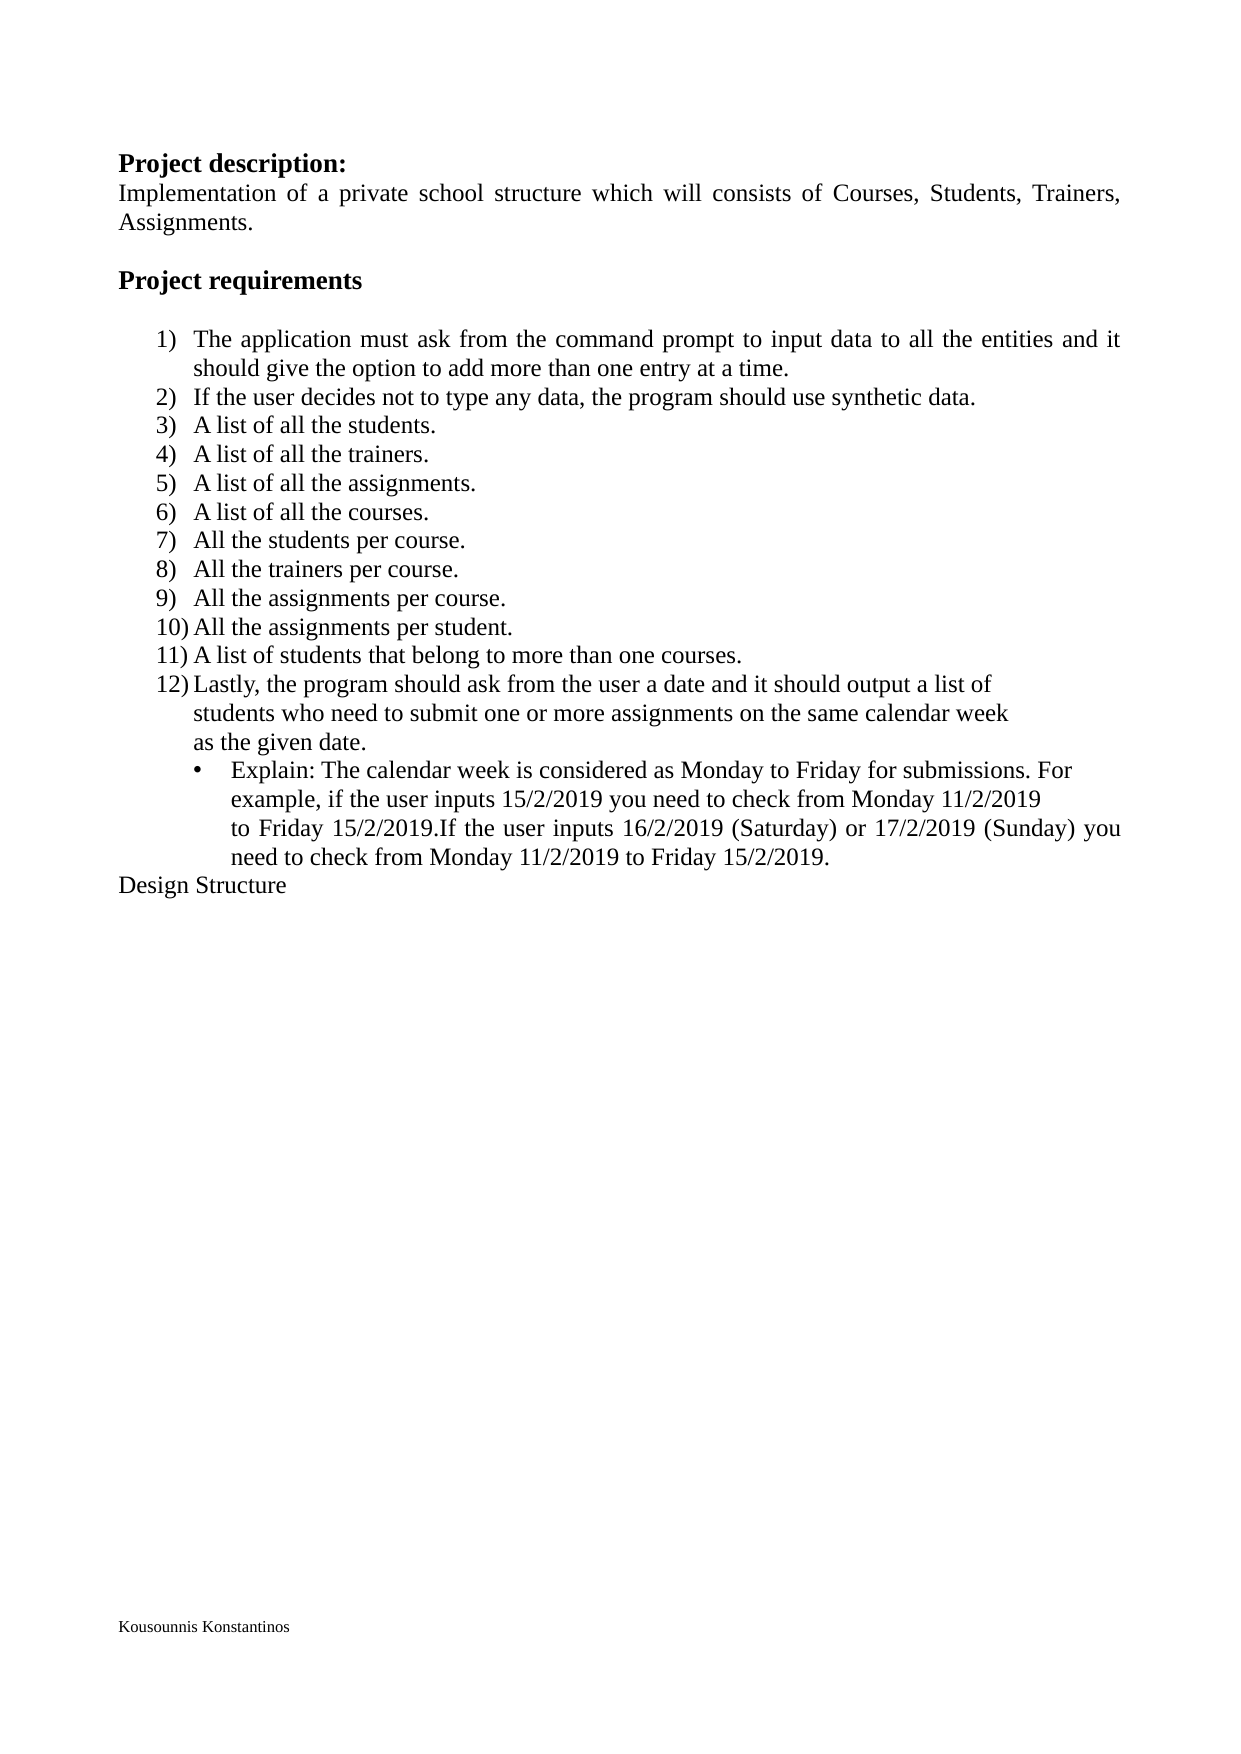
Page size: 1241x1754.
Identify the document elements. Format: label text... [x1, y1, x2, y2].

list A list of students that belong to more than one courses. [156, 640, 1122, 669]
list as the given date. [156, 727, 1122, 755]
list Lastly, the program should ask from the user a date and it should output a list of [156, 669, 1122, 698]
list The application must ask from the command prompt to input data to all the entities and it should give the option to add more than one entry at a time. [156, 324, 1122, 382]
list to Friday 15/2/2019.If the user inputs 16/2/2019 (Saturday) or 17/2/2019 (Sunday) you need to check from Monday 11/2/2019 to Friday 15/2/2019. [193, 813, 1122, 870]
list If the user decides not to type any data, the program should use synthetic data. [156, 382, 1122, 410]
text Design Structure [118, 870, 1122, 899]
list A list of all the students. [156, 410, 1122, 439]
list A list of all the trainers. [156, 439, 1122, 468]
list Explain: The calendar week is considered as Monday to Friday for submissions. For [193, 755, 1122, 784]
text Project requirements [118, 264, 1122, 295]
list All the students per course. [156, 525, 1122, 554]
list A list of all the assignments. [156, 468, 1122, 497]
text Project description: [118, 147, 1122, 178]
list All the trainers per course. [156, 554, 1122, 583]
list example, if the user inputs 15/2/2019 you need to check from Monday 11/2/2019 [193, 784, 1122, 813]
list students who need to submit one or more assignments on the same calendar week [156, 698, 1122, 727]
list A list of all the courses. [156, 497, 1122, 525]
list All the assignments per course. [156, 583, 1122, 612]
list All the assignments per student. [156, 612, 1122, 640]
text Implementation of a private school structure which will consists of Courses, Students, Trainers, Assignments. [118, 178, 1122, 236]
